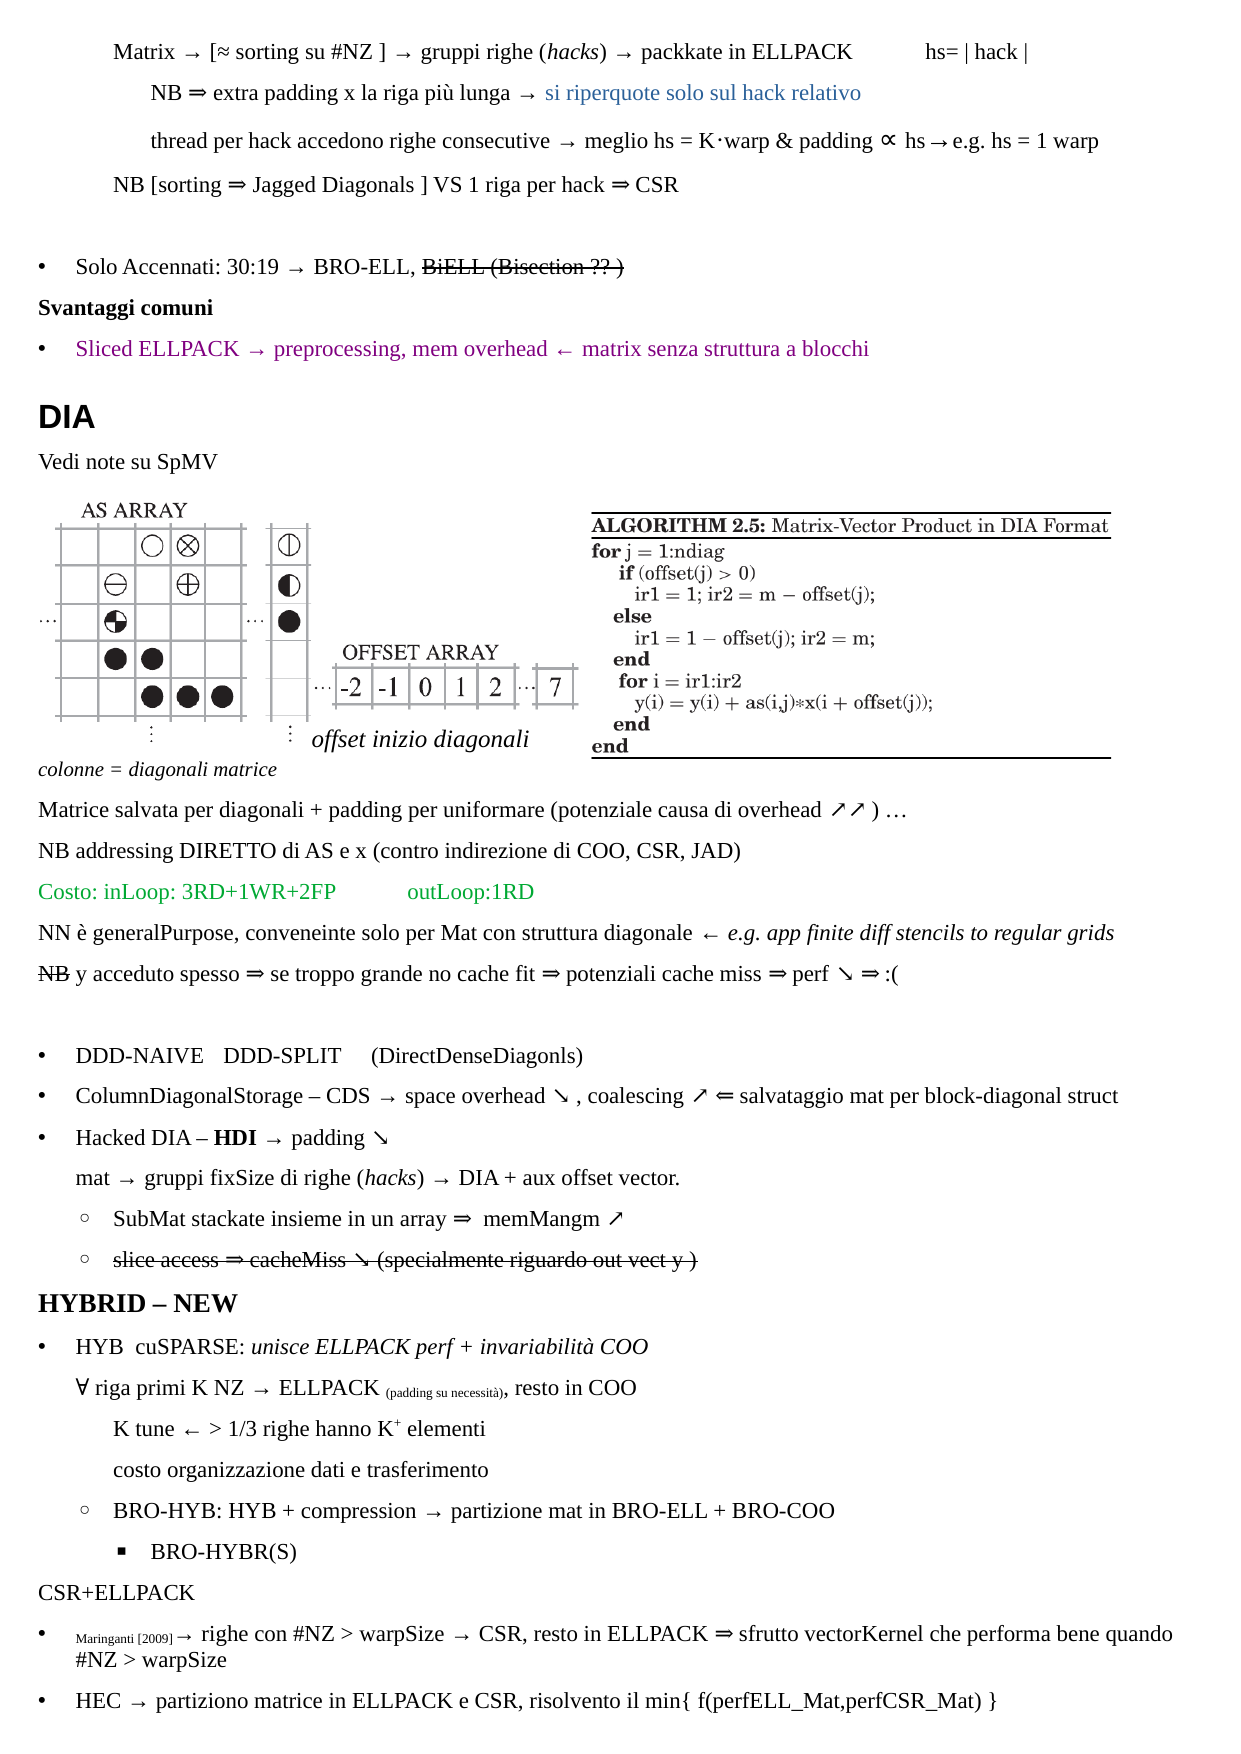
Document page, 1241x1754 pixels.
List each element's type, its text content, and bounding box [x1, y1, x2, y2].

list NB [sorting ⇒ Jagged Diagonals ] VS 1 riga per hack ⇒ CSR [75, 171, 1202, 197]
list ∀ riga primi K NZ → ELLPACK (padding su necessità), resto in COO [38, 1374, 1202, 1400]
text Costo: inLoop: 3RD+1WR+2FP outLoop:1RD [38, 878, 1202, 904]
list costo organizzazione dati e trasferimento [75, 1456, 1202, 1482]
list SubMat stackate insieme in un array ⇒ memMangm ↗ [75, 1205, 1202, 1232]
picture [37, 501, 1112, 763]
list BRO-HYBR(S) [113, 1538, 1202, 1564]
list BRO-HYB: HYB + compression → partizione mat in BRO-ELL + BRO-COO [75, 1497, 1202, 1523]
list HEC → partiziono matrice in ELLPACK e CSR, risolvento il min{ f(perfELL_Mat,perfCSR_Mat) } [38, 1687, 1202, 1713]
text colonne = diagonali matrice [38, 748, 311, 781]
list NB ⇒ extra padding x la riga più lunga → si riperquote solo sul hack relativo [113, 79, 1202, 105]
list Sliced ELLPACK → preprocessing, mem overhead ← matrix senza struttura a blocchi [38, 335, 1202, 361]
list Matrix → [≈ sorting su #NZ ] → gruppi righe (hacks) → packkate in ELLPACK hs= | hack | [75, 38, 1202, 64]
list thread per hack accedono righe consecutive → meglio hs = K·warp & padding ∝ hs→e.g. hs = 1 warp [113, 120, 1202, 157]
list DDD-NAIVE DDD-SPLIT (DirectDenseDiagonls) [38, 1042, 1202, 1068]
list ColumnDiagonalStorage – CDS → space overhead ↘ , coalescing ↗ ⇐ salvataggio mat per block-diagonal struct [38, 1083, 1202, 1109]
list Hacked DIA – HDI → padding ↘ [38, 1123, 1202, 1150]
text offset inizio diagonali [311, 719, 587, 753]
text HYBRID – NEW [38, 1287, 1202, 1318]
list mat → gruppi fixSize di righe (hacks) → DIA + aux offset vector. [38, 1164, 1202, 1191]
text Vedi note su SpMV [38, 448, 1202, 474]
list slice access ⇒ cacheMiss ↘ (specialmente riguardo out vect y ) [75, 1246, 1202, 1273]
text CSR+ELLPACK [38, 1579, 1202, 1605]
list Solo Accennati: 30:19 → BRO-ELL, BiELL (Bisection ?? ) [38, 253, 1202, 279]
text NN è generalPurpose, conveneinte solo per Mat con struttura diagonale ← e.g. app finite diff stencils to regular grids [38, 919, 1202, 945]
list HYB cuSPARSE: unisce ELLPACK perf + invariabilità COO [38, 1333, 1202, 1359]
text NB y acceduto spesso ⇒ se troppo grande no cache fit ⇒ potenziali cache miss ⇒ perf ↘ ⇒ :( [38, 960, 1202, 986]
subtitle DIA [38, 397, 1202, 435]
text NB addressing DIRETTO di AS e x (contro indirezione di COO, CSR, JAD) [38, 837, 1202, 863]
text Matrice salvata per diagonali + padding per uniformare (potenziale causa di overhead ↗↗ ) … [38, 796, 1202, 822]
list Maringanti [2009]→ righe con #NZ > warpSize → CSR, resto in ELLPACK ⇒ sfrutto vectorKernel che performa bene quando #NZ > warpSize [38, 1619, 1202, 1672]
text Svantaggi comuni [38, 294, 1202, 320]
list K tune ← > 1/3 righe hanno K+ elementi [75, 1415, 1202, 1441]
